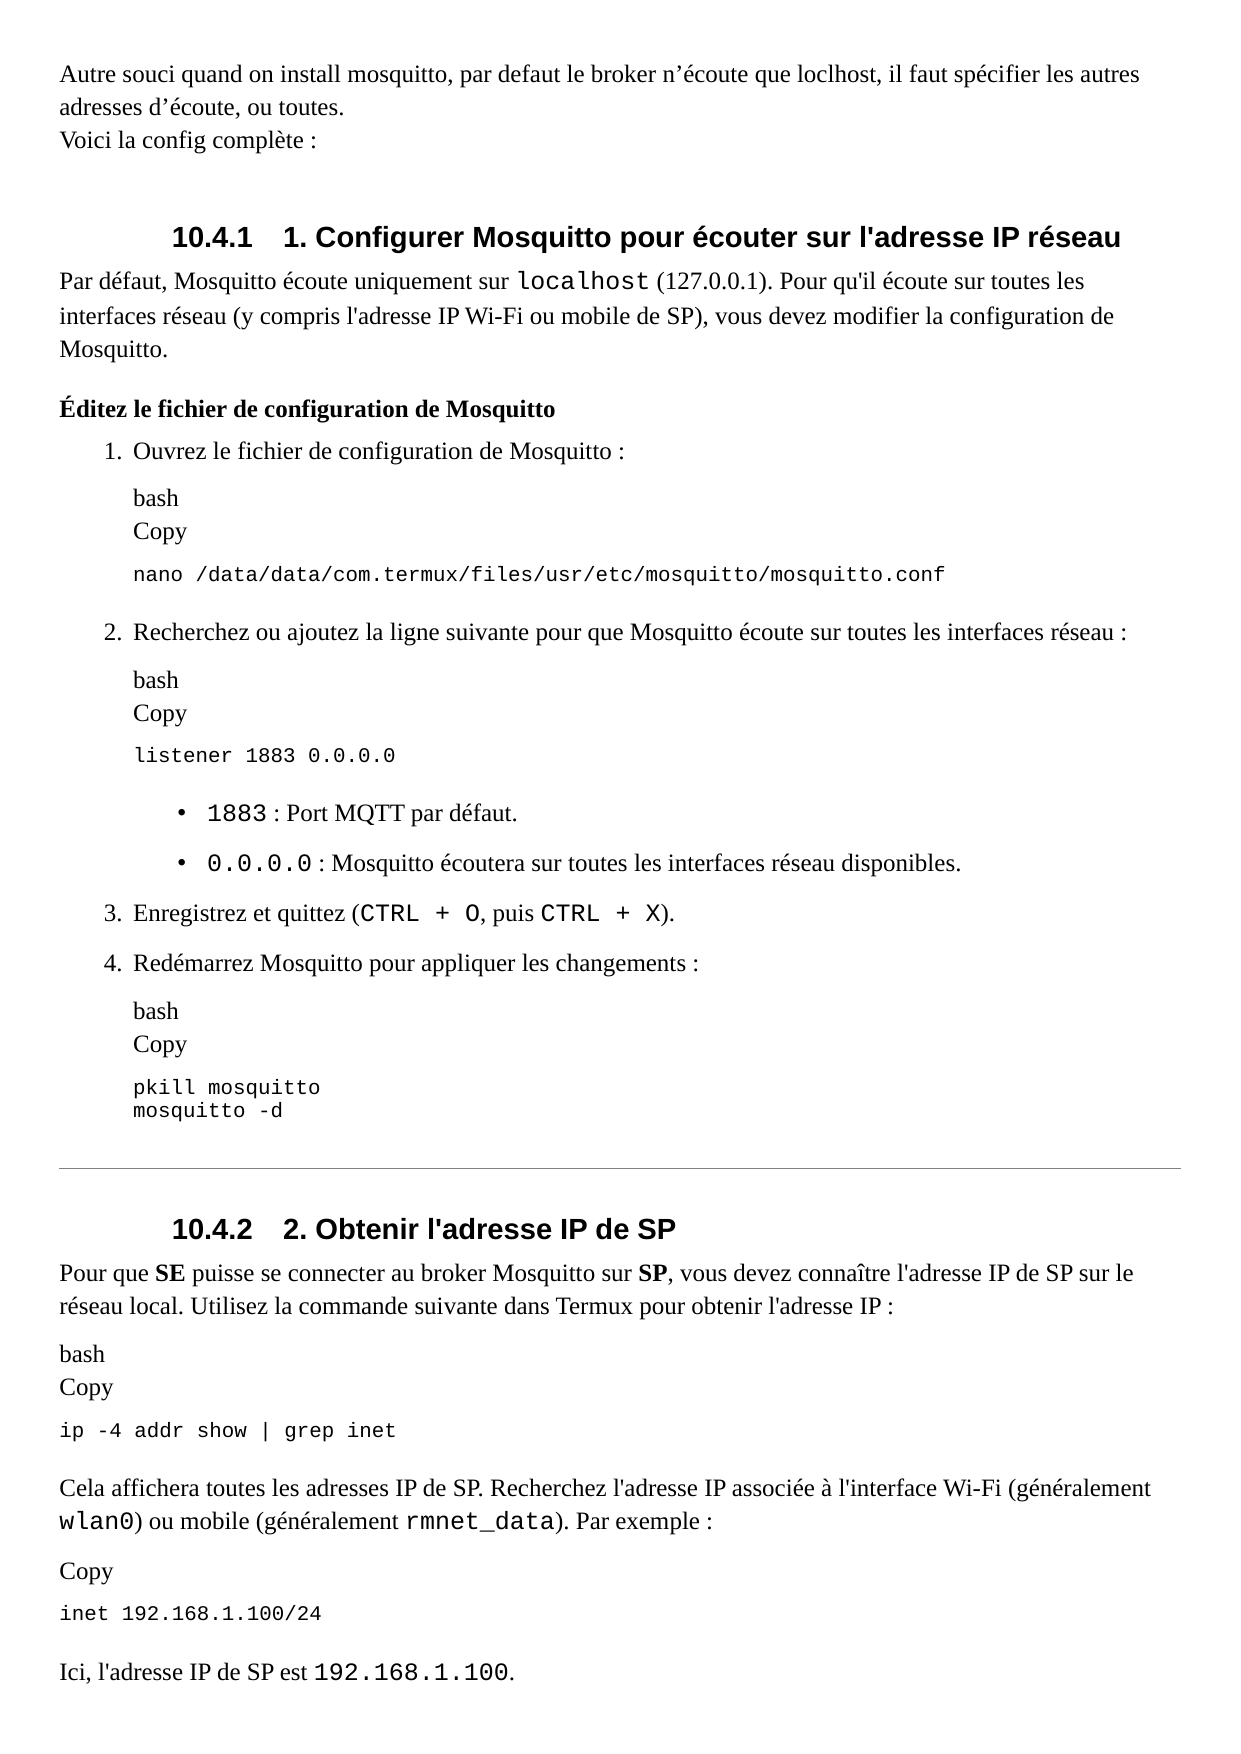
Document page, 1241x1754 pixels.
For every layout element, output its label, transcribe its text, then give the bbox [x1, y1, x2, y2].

text Autre souci quand on install mosquitto, par defaut le broker n’écoute que loclhost, il faut spécifier les autres adresses d’écoute, ou toutes. Voici la config complète : [59, 59, 1181, 187]
text Par défaut, Mosquitto écoute uniquement sur localhost (127.0.0.1). Pour qu'il écoute sur toutes les interfaces réseau (y compris l'adresse IP Wi-Fi ou mobile de SP), vous devez modifier la configuration de Mosquitto. [59, 266, 1181, 363]
list Recherchez ou ajoutez la ligne suivante pour que Mosquitto écoute sur toutes les interfaces réseau : [103, 617, 1181, 646]
list bash [103, 665, 1181, 693]
list Enregistrez et quittez (CTRL + O, puis CTRL + X). [103, 898, 1181, 929]
list nano /data/data/com.termux/files/usr/etc/mosquitto/mosquitto.conf [103, 564, 1181, 588]
list pkill mosquitto [103, 1077, 1181, 1100]
list 1883 : Port MQTT par défaut. [177, 798, 1181, 829]
list Copy [103, 698, 1181, 727]
text ip -4 addr show | grep inet [59, 1420, 1181, 1443]
list Copy [103, 1029, 1181, 1058]
text Copy [59, 1556, 1181, 1584]
subtitle 1. Configurer Mosquitto pour écouter sur l'adresse IP réseau [172, 220, 1181, 254]
text Pour que SE puisse se connecter au broker Mosquitto sur SP, vous devez connaître l'adresse IP de SP sur le réseau local. Utilisez la commande suivante dans Termux pour obtenir l'adresse IP : [59, 1258, 1181, 1320]
list Redémarrez Mosquitto pour appliquer les changements : [103, 948, 1181, 977]
text inet 192.168.1.100/24 [59, 1603, 1181, 1627]
list bash [103, 996, 1181, 1025]
text Cela affichera toutes les adresses IP de SP. Recherchez l'adresse IP associée à l'interface Wi-Fi (généralement wlan0) ou mobile (généralement rmnet_data). Par exemple : [59, 1473, 1181, 1537]
list bash [103, 483, 1181, 512]
list Copy [103, 516, 1181, 545]
list listener 1883 0.0.0.0 [103, 745, 1181, 769]
list Ouvrez le fichier de configuration de Mosquitto : [103, 436, 1181, 464]
subtitle 2. Obtenir l'adresse IP de SP [172, 1212, 1181, 1246]
text bash [59, 1339, 1181, 1368]
subtitle Éditez le fichier de configuration de Mosquitto [59, 394, 1181, 423]
list mosquitto -d [103, 1100, 1181, 1124]
list 0.0.0.0 : Mosquitto écoutera sur toutes les interfaces réseau disponibles. [177, 848, 1181, 879]
text Copy [59, 1372, 1181, 1401]
text Ici, l'adresse IP de SP est 192.168.1.100. [59, 1657, 1181, 1687]
